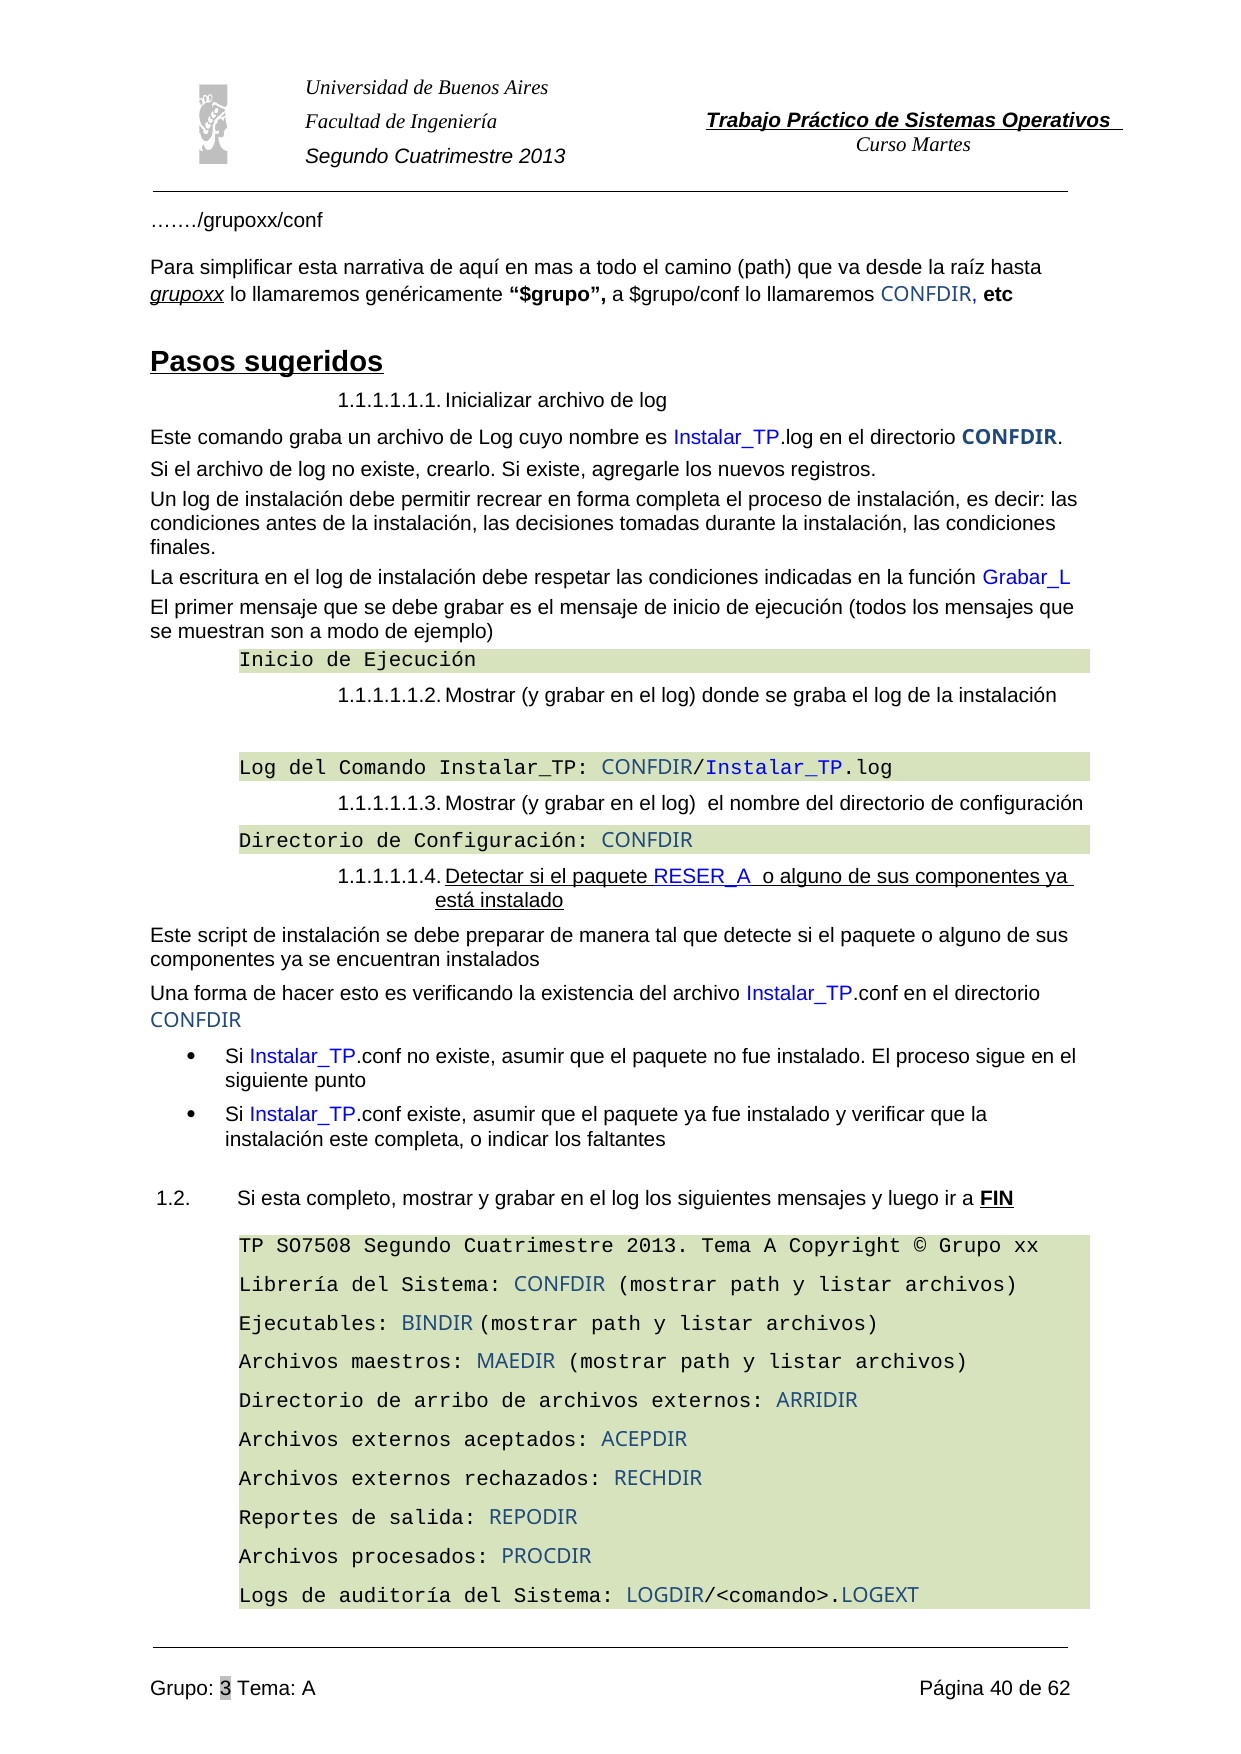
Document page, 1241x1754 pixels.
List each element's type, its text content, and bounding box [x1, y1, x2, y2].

text Archivos externos rechazados: RECHDIR [239, 1463, 1090, 1492]
text Log del Comando Instalar_TP: CONFDIR/Instalar_TP.log [239, 752, 1090, 781]
text El primer mensaje que se debe grabar es el mensaje de inicio de ejecución (todos los mensajes que se muestran son a modo de ejemplo) [150, 595, 1090, 643]
list Mostrar (y grabar en el log) el nombre del directorio de configuración [337, 791, 1090, 815]
text Inicio de Ejecución [239, 649, 1090, 673]
list Inicializar archivo de log [337, 387, 1090, 411]
list Si esta completo, mostrar y grabar en el log los siguientes mensajes y luego ir a FIN [150, 1186, 1090, 1210]
list Detectar si el paquete RESER_A o alguno de sus componentes ya está instalado [337, 864, 1090, 912]
text Archivos maestros: MAEDIR (mostrar path y listar archivos) [239, 1347, 1090, 1375]
list Si Instalar_TP.conf existe, asumir que el paquete ya fue instalado y verificar que la instalación este completa, o indicar los faltantes [187, 1102, 1090, 1150]
text Reportes de salida: REPODIR [239, 1502, 1090, 1531]
list Si Instalar_TP.conf no existe, asumir que el paquete no fue instalado. El proceso sigue en el siguiente punto [187, 1044, 1090, 1092]
text Archivos externos aceptados: ACEPDIR [239, 1424, 1090, 1453]
text Librería del Sistema: CONFDIR (mostrar path y listar archivos) [239, 1269, 1090, 1297]
text Si el archivo de log no existe, crearlo. Si existe, agregarle los nuevos registros. [150, 457, 1090, 481]
text Este comando graba un archivo de Log cuyo nombre es Instalar_TP.log en el directorio CONFDIR. [150, 422, 1090, 450]
text Para simplificar esta narrativa de aquí en mas a todo el camino (path) que va desde la raíz hasta grupoxx lo llamaremos genéricamente “$grupo”, a $grupo/conf lo llamaremos CONFDIR, etc [150, 255, 1090, 307]
text Directorio de Configuración: CONFDIR [239, 825, 1090, 854]
picture [198, 82, 231, 166]
text Este script de instalación se debe preparar de manera tal que detecte si el paquete o alguno de sus componentes ya se encuentran instalados [150, 923, 1090, 971]
text Pasos sugeridos [150, 343, 1090, 377]
list Mostrar (y grabar en el log) donde se graba el log de la instalación [337, 683, 1090, 707]
text TP SO7508 Segundo Cuatrimestre 2013. Tema A Copyright © Grupo xx [239, 1235, 1090, 1258]
text La escritura en el log de instalación debe respetar las condiciones indicadas en la función Grabar_L [150, 565, 1090, 589]
text Logs de auditoría del Sistema: LOGDIR/<comando>.LOGEXT [239, 1580, 1090, 1609]
text Ejecutables: BINDIR (mostrar path y listar archivos) [239, 1308, 1090, 1336]
text ….…/grupoxx/conf [150, 208, 1090, 232]
text Archivos procesados: PROCDIR [239, 1541, 1090, 1570]
text Una forma de hacer esto es verificando la existencia del archivo Instalar_TP.conf en el directorio CONFDIR [150, 981, 1090, 1033]
text Directorio de arribo de archivos externos: ARRIDIR [239, 1386, 1090, 1414]
text Un log de instalación debe permitir recrear en forma completa el proceso de instalación, es decir: las condiciones antes de la instalación, las decisiones tomadas durante la instalación, las condiciones finales. [150, 487, 1090, 559]
